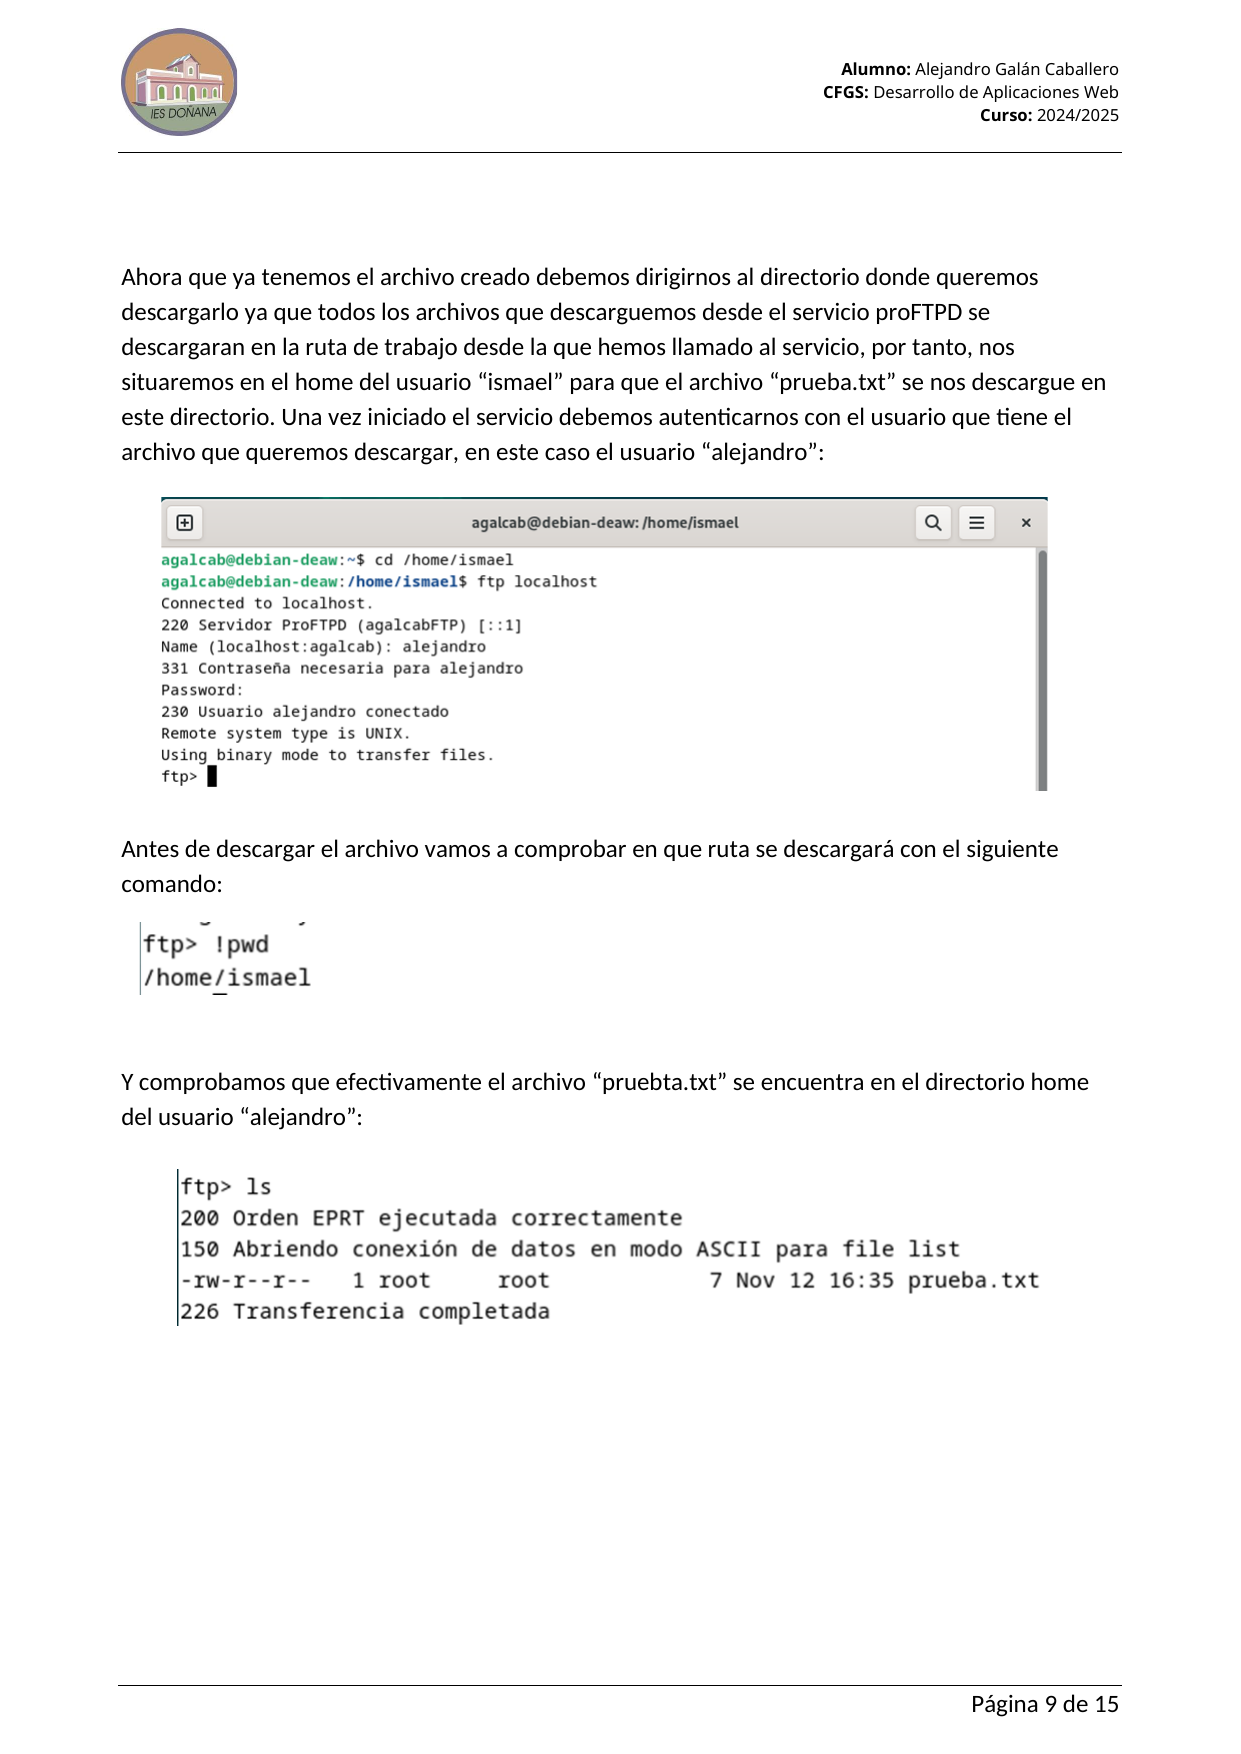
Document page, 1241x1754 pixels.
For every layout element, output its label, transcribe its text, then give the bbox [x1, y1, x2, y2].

text Y comprobamos que efectivamente el archivo “pruebta.txt” se encuentra en el directorio home del usuario “alejandro”: [121, 1067, 1119, 1132]
text Ahora que ya tenemos el archivo creado debemos dirigirnos al directorio donde queremos descargarlo ya que todos los archivos que descarguemos desde el servicio proFTPD se descargaran en la ruta de trabajo desde la que hemos llamado al servicio, por tanto, nos situaremos en el home del usuario “ismael” para que el archivo “prueba.txt” se nos descargue en este directorio. Una vez iniciado el servicio debemos autenticarnos con el usuario que tiene el archivo que queremos descargar, en este caso el usuario “alejandro”: [121, 262, 1119, 467]
picture [161, 497, 1048, 791]
text Antes de descargar el archivo vamos a comprobar en que ruta se descargará con el siguiente comando: [121, 833, 1119, 899]
picture [177, 1169, 1064, 1326]
picture [121, 28, 238, 136]
picture [139, 922, 337, 995]
